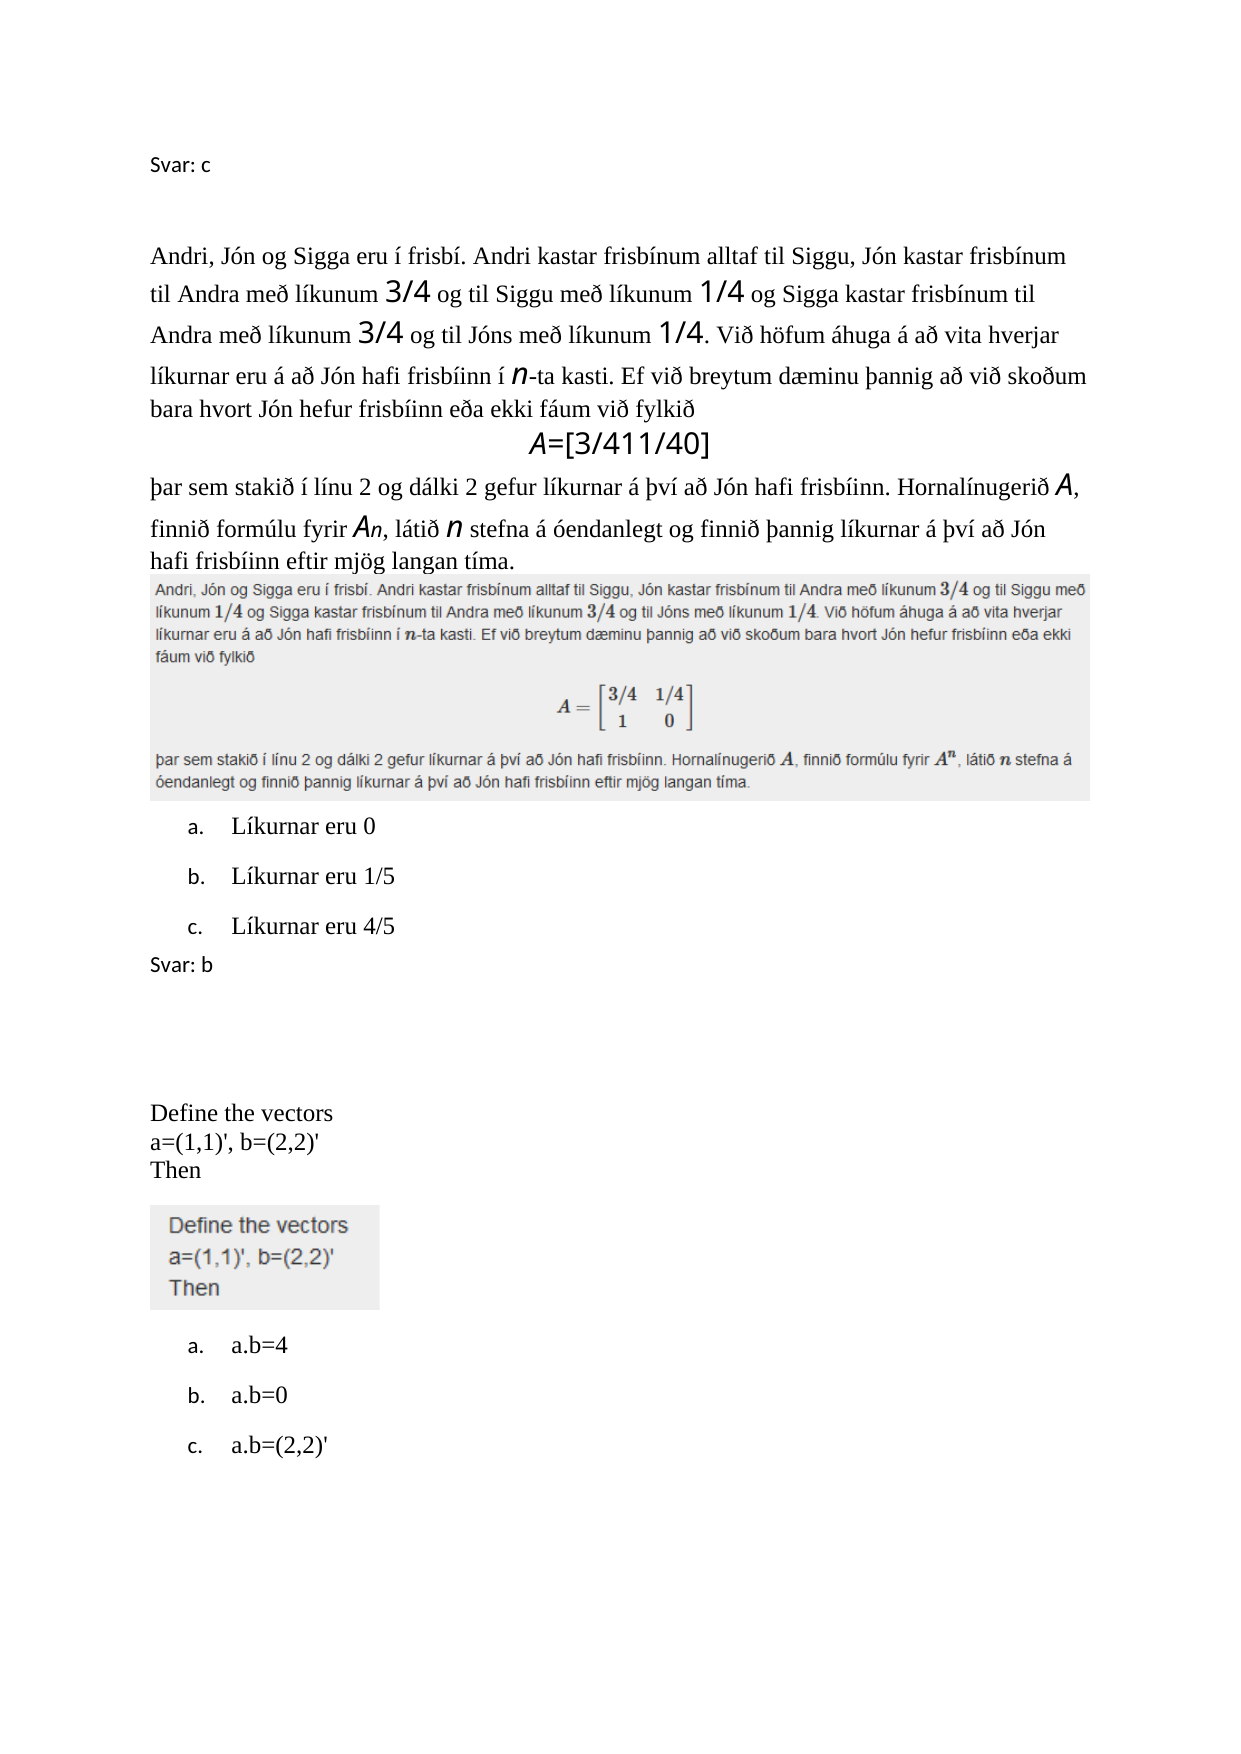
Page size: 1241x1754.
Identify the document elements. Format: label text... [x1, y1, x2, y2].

list a.b=0 [187, 1381, 1090, 1409]
text Andri, Jón og Sigga eru í frisbí. Andri kastar frisbínum alltaf til Siggu, Jón kastar frisbínum til Andra með líkunum 3/4 og til Siggu með líkunum 1/4 og Sigga kastar frisbínum til Andra með líkunum 3/4 og til Jóns með líkunum 1/4. Við höfum áhuga á að vita hverjar líkurnar eru á að Jón hafi frisbíinn í n-ta kasti. Ef við breytum dæminu þannig að við skoðum bara hvort Jón hefur frisbíinn eða ekki fáum við fylkið [150, 241, 1090, 422]
list a.b=(2,2)' [187, 1430, 1090, 1459]
text þar sem stakið í línu 2 og dálki 2 gefur líkurnar á því að Jón hafi frisbíinn. Hornalínugerið A, finnið formúlu fyrir An, látið n stefna á óendanlegt og finnið þannig líkurnar á því að Jón hafi frisbíinn eftir mjög langan tíma. [150, 463, 1090, 574]
text Define the vectors a=(1,1)', b=(2,2)' Then [150, 1098, 1090, 1184]
text A=[3/411/40] [150, 422, 1090, 463]
text Svar: c [150, 150, 1090, 178]
list a.b=4 [187, 1331, 1090, 1360]
list Líkurnar eru 4/5 [187, 911, 1090, 940]
list Líkurnar eru 0 [187, 811, 1090, 840]
list Líkurnar eru 1/5 [187, 861, 1090, 890]
text Svar: b [150, 950, 1090, 978]
